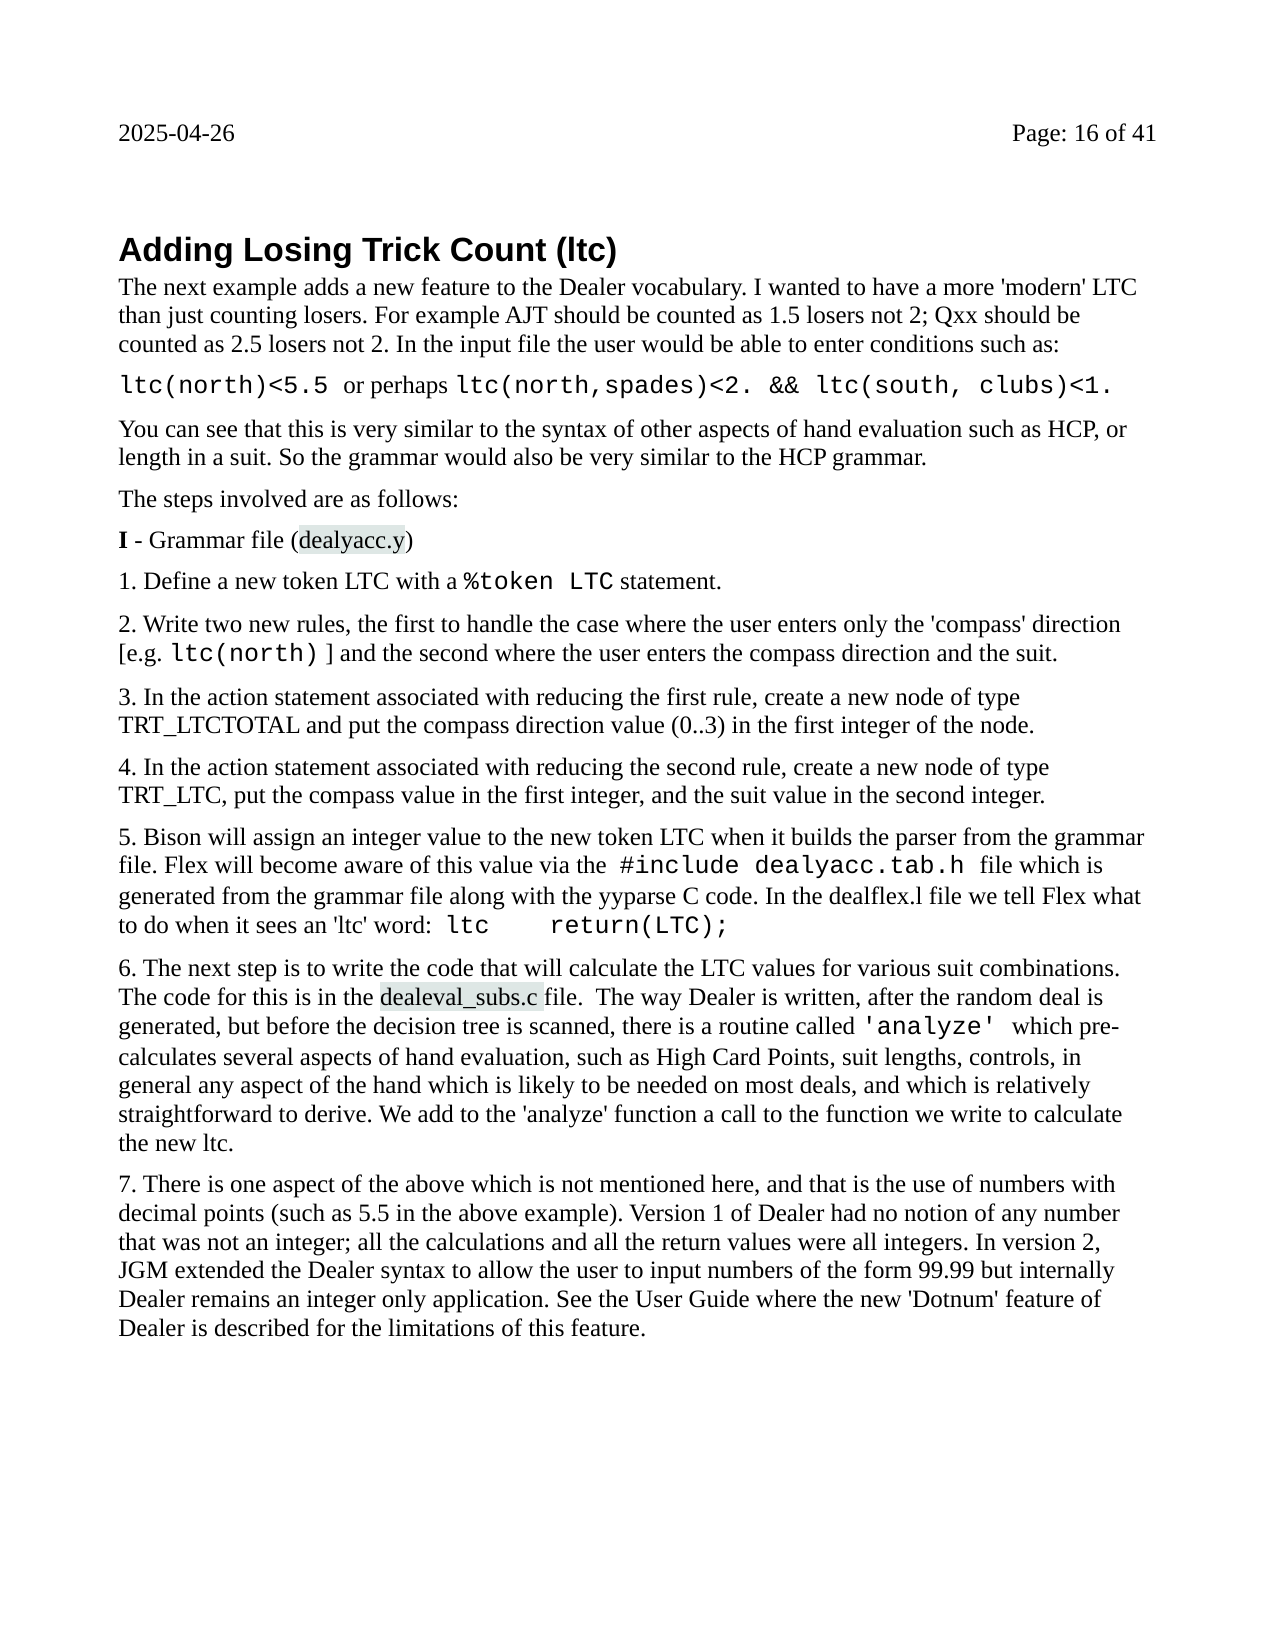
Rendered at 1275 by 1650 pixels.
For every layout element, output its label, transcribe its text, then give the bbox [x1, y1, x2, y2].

text 2. Write two new rules, the first to handle the case where the user enters only the 'compass' direction [e.g. ltc(north) ] and the second where the user enters the compass direction and the suit. [118, 609, 1157, 669]
text I - Grammar file (dealyacc.y) [118, 525, 1157, 554]
text 7. There is one aspect of the above which is not mentioned here, and that is the use of numbers with decimal points (such as 5.5 in the above example). Version 1 of Dealer had no notion of any number that was not an integer; all the calculations and all the return values were all integers. In version 2, JGM extended the Dealer syntax to allow the user to input numbers of the form 99.99 but internally Dealer remains an integer only application. See the User Guide where the new 'Dotnum' feature of Dealer is described for the limitations of this feature. [118, 1169, 1157, 1342]
text 6. The next step is to write the code that will calculate the LTC values for various suit combinations. The code for this is in the dealeval_subs.c file. The way Dealer is written, after the random deal is generated, but before the decision tree is scanned, there is a routine called 'analyze' which pre-calculates several aspects of hand evaluation, such as High Card Points, suit lengths, controls, in general any aspect of the hand which is likely to be needed on most deals, and which is relatively straightforward to derive. We add to the 'analyze' function a call to the function we write to calculate the new ltc. [118, 953, 1157, 1157]
text The steps involved are as follows: [118, 484, 1157, 512]
text 5. Bison will assign an integer value to the new token LTC when it builds the parser from the grammar file. Flex will become aware of this value via the #include dealyacc.tab.h file which is generated from the grammar file along with the yyparse C code. In the dealflex.l file we tell Flex what to do when it sees an 'ltc' word: ltc return(LTC); [118, 822, 1157, 941]
subtitle Adding Losing Trick Count (ltc) [118, 230, 1157, 269]
text 1. Define a new token LTC with a %token LTC statement. [118, 566, 1157, 597]
text 4. In the action statement associated with reducing the second rule, create a new node of type TRT_LTC, put the compass value in the first integer, and the suit value in the second integer. [118, 752, 1157, 809]
text You can see that this is very similar to the syntax of other aspects of hand evaluation such as HCP, or length in a suit. So the grammar would also be very similar to the HCP grammar. [118, 414, 1157, 471]
text The next example adds a new feature to the Dealer vocabulary. I wanted to have a more 'modern' LTC than just counting losers. For example AJT should be counted as 1.5 losers not 2; Qxx should be counted as 2.5 losers not 2. In the input file the user would be able to enter conditions such as: [118, 272, 1157, 358]
text 3. In the action statement associated with reducing the first rule, create a new node of type TRT_LTCTOTAL and put the compass direction value (0..3) in the first integer of the node. [118, 682, 1157, 739]
text ltc(north)<5.5 or perhaps ltc(north,spades)<2. && ltc(south, clubs)<1. [118, 370, 1157, 401]
